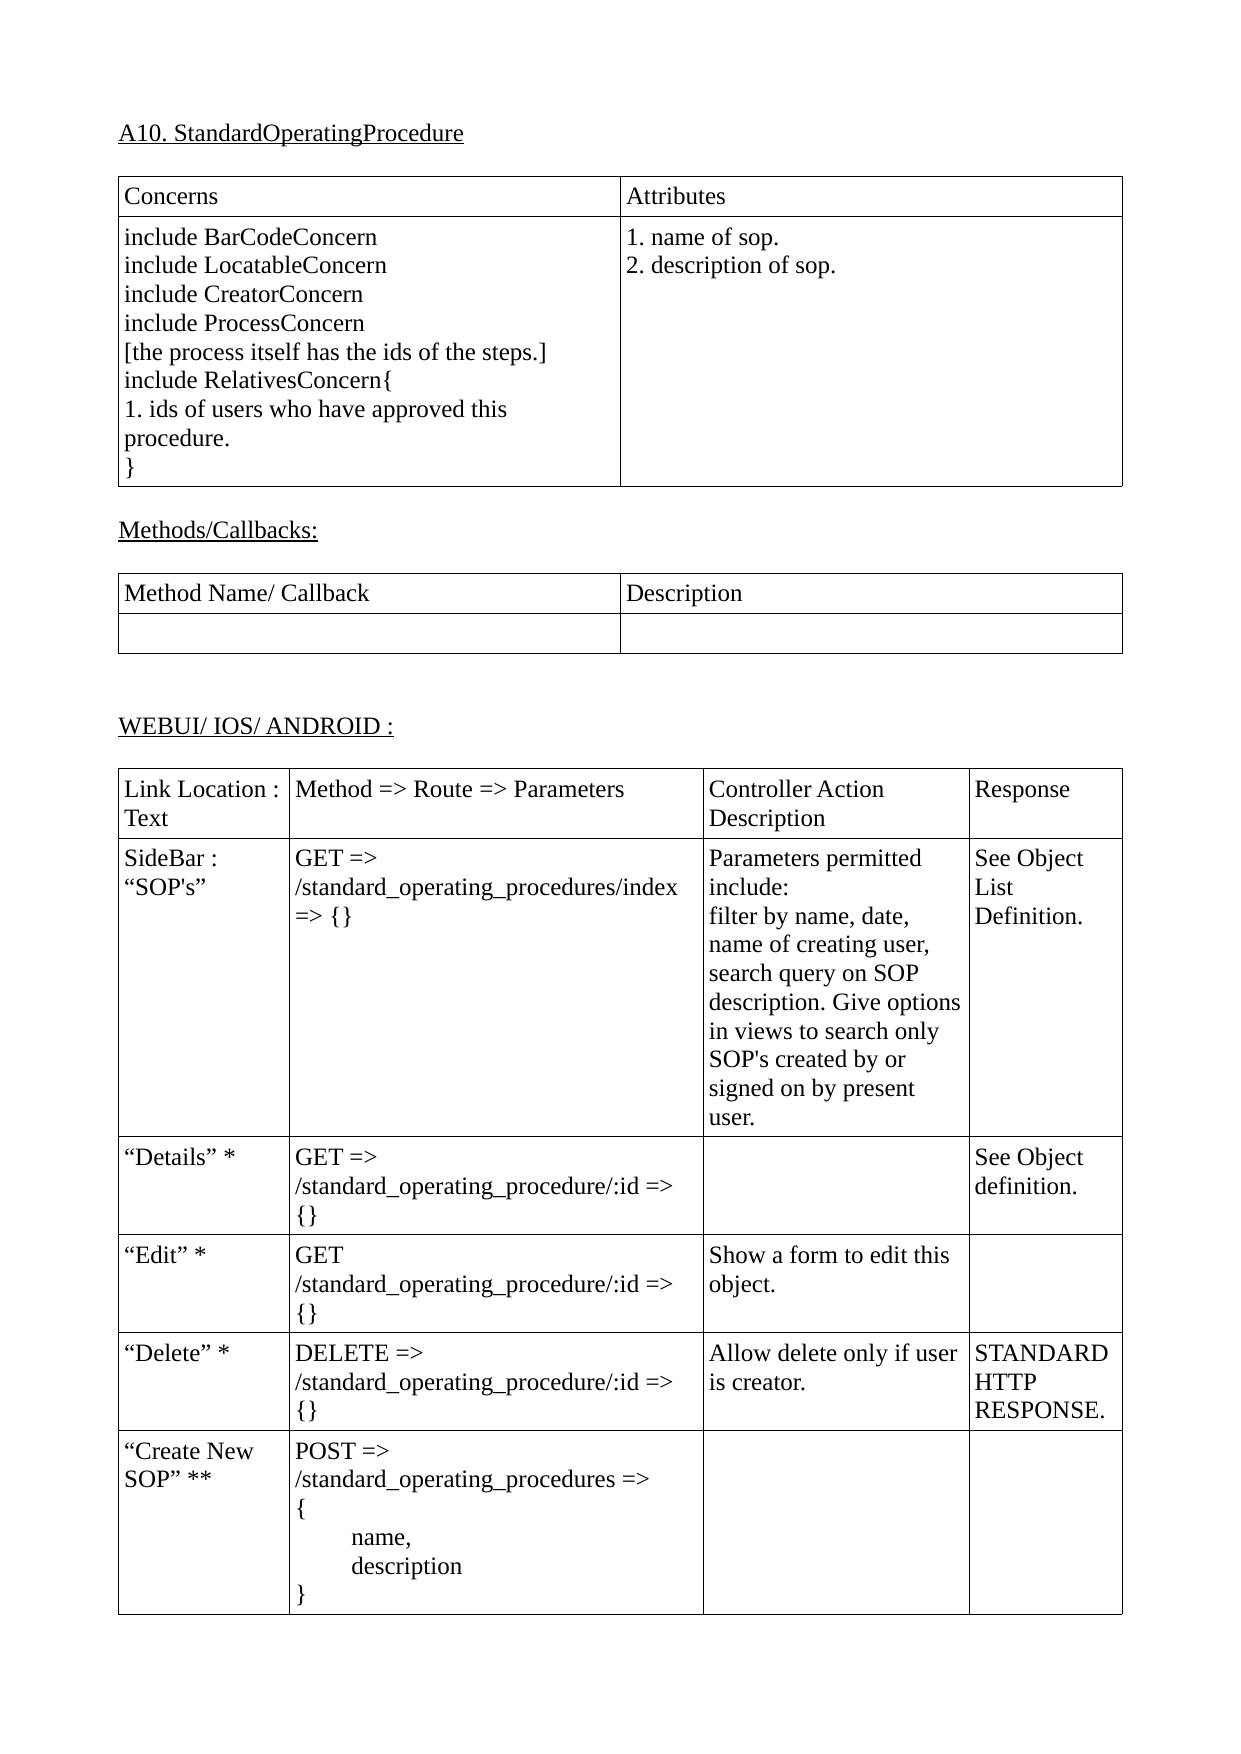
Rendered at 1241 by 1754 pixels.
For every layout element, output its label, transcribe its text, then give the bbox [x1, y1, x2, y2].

table_cell DELETE => /standard_operating_procedure/:id => {} [290, 1333, 703, 1430]
table_cell STANDARD HTTP RESPONSE. [970, 1333, 1122, 1430]
table_cell include BarCodeConcern include LocatableConcern include CreatorConcern include ProcessConcern [the process itself has the ids of the steps.] include RelativesConcern{ 1. ids of users who have approved this procedure. } [119, 217, 620, 486]
table_cell POST => /standard_operating_procedures => { name, description } [290, 1431, 703, 1614]
table_cell Show a form to edit this object. [704, 1235, 969, 1332]
table_cell “Delete” * [119, 1333, 289, 1430]
table_cell [970, 1235, 1122, 1332]
table_cell See Object List Definition. [970, 839, 1122, 1136]
table_cell [119, 614, 620, 653]
table_header Method => Route => Parameters [290, 769, 703, 837]
table_cell [621, 614, 1122, 653]
table_cell [704, 1137, 969, 1234]
table_header Response [970, 769, 1122, 837]
table_header Description [621, 574, 1122, 613]
text A10. StandardOperatingProcedure [118, 118, 1122, 147]
table_header Concerns [119, 177, 620, 216]
table_cell GET /standard_operating_procedure/:id => {} [290, 1235, 703, 1332]
table_cell GET => /standard_operating_procedure/:id => {} [290, 1137, 703, 1234]
table_cell 1. name of sop. 2. description of sop. [621, 217, 1122, 486]
table_cell “Create New SOP” ** [119, 1431, 289, 1614]
table_cell [970, 1431, 1122, 1614]
table_header Controller Action Description [704, 769, 969, 837]
table_cell “Details” * [119, 1137, 289, 1234]
text WEBUI/ IOS/ ANDROID : [118, 711, 1122, 739]
table_cell GET => /standard_operating_procedures/index => {} [290, 839, 703, 1136]
table_cell “Edit” * [119, 1235, 289, 1332]
text Methods/Callbacks: [118, 515, 1122, 544]
table_header Link Location : Text [119, 769, 289, 837]
table_cell Parameters permitted include: filter by name, date, name of creating user, search query on SOP description. Give options in views to search only SOP's created by or signed on by present user. [704, 839, 969, 1136]
table_cell SideBar : “SOP's” [119, 839, 289, 1136]
table_header Method Name/ Callback [119, 574, 620, 613]
table_cell See Object definition. [970, 1137, 1122, 1234]
table_header Attributes [621, 177, 1122, 216]
table_cell [704, 1431, 969, 1614]
table_cell Allow delete only if user is creator. [704, 1333, 969, 1430]
